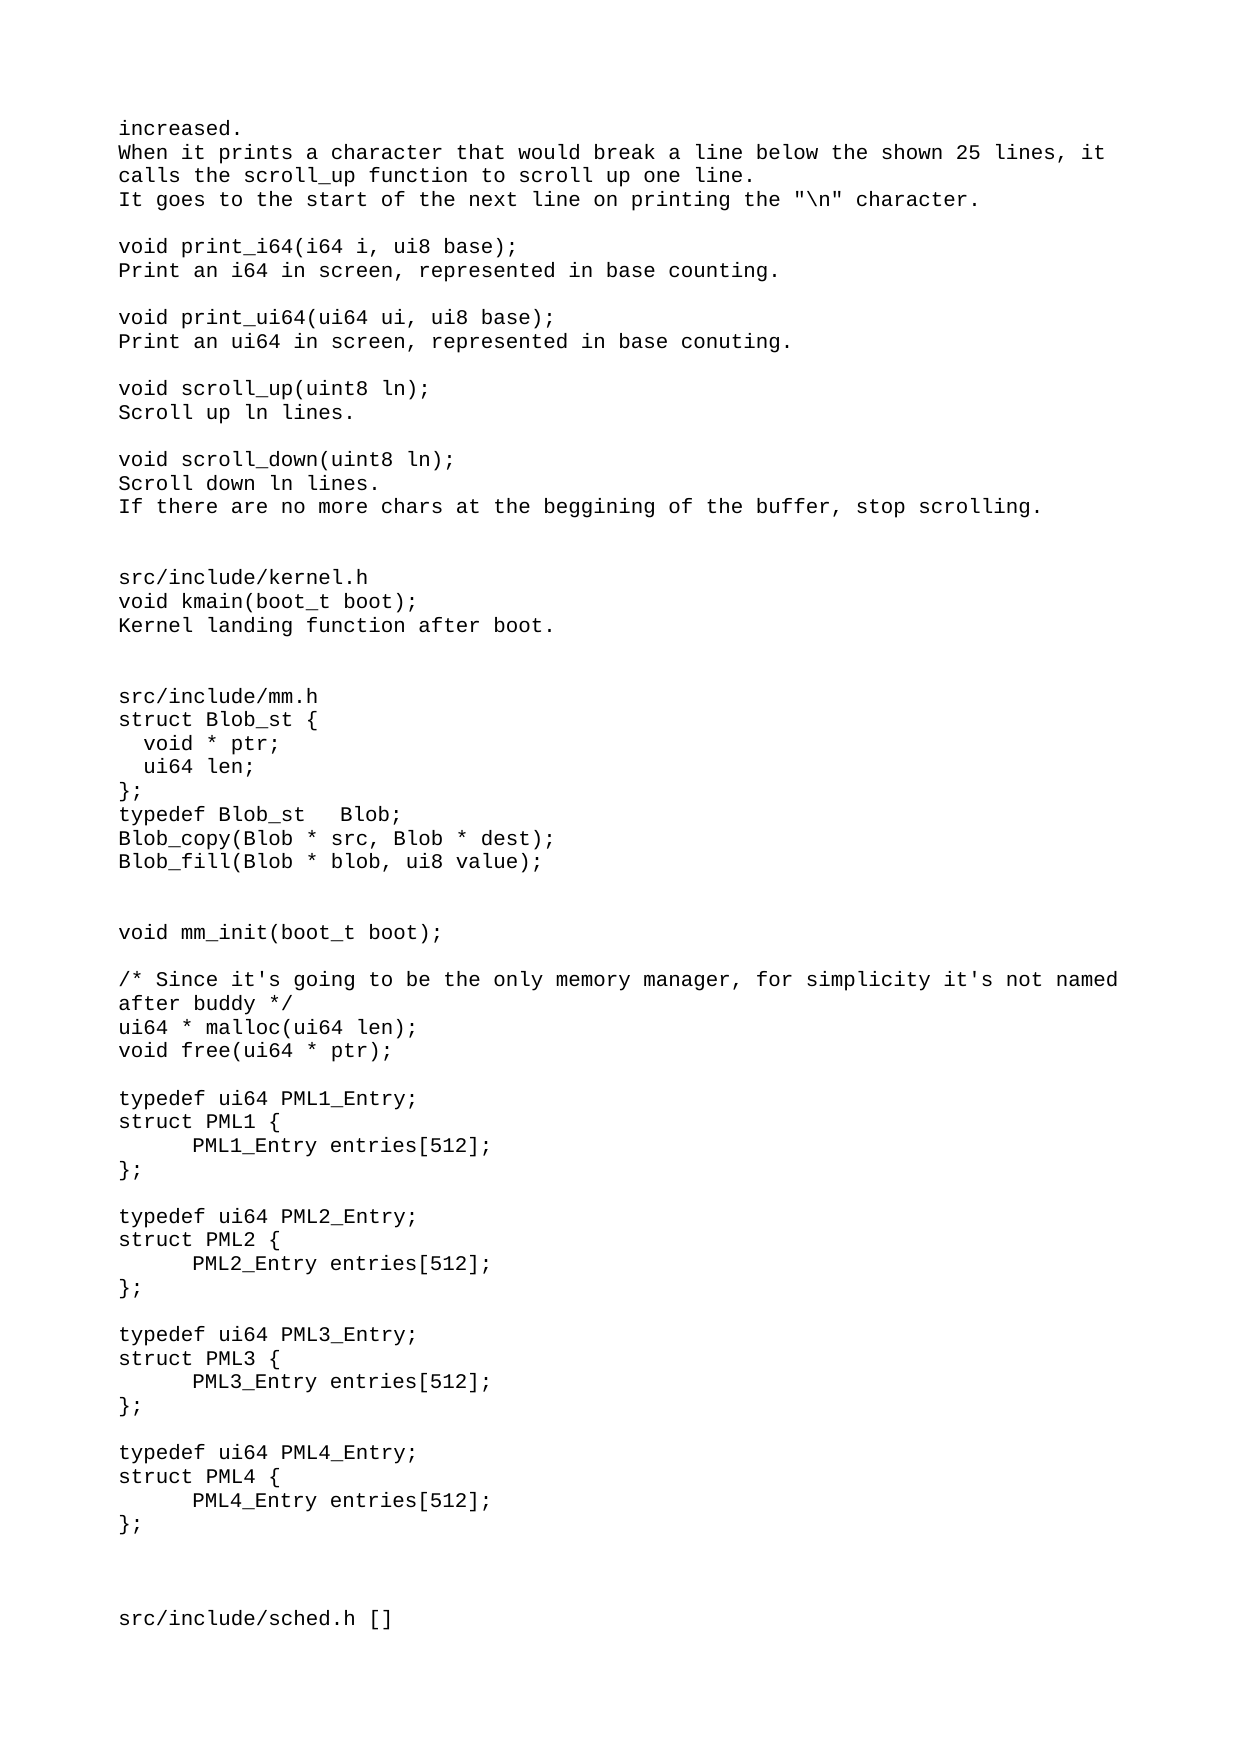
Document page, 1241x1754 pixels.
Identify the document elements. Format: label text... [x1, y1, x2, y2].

text PML4_Entry entries[512]; [118, 1489, 1122, 1513]
text struct PML2 { [118, 1229, 1122, 1253]
text src/include/mm.h [118, 686, 1122, 709]
text Scroll down ln lines. [118, 473, 1122, 496]
text }; [118, 1513, 1122, 1537]
text }; [118, 1277, 1122, 1300]
text PML3_Entry entries[512]; [118, 1371, 1122, 1395]
text PML1_Entry entries[512]; [118, 1135, 1122, 1158]
text ui64 * malloc(ui64 len); [118, 1017, 1122, 1040]
text }; [118, 780, 1122, 804]
text void scroll_up(uint8 ln); [118, 378, 1122, 402]
text typedef Blob_st Blob; [118, 804, 1122, 827]
text void print_i64(i64 i, ui8 base); [118, 236, 1122, 260]
text void free(ui64 * ptr); [118, 1040, 1122, 1064]
text typedef ui64 PML2_Entry; [118, 1206, 1122, 1229]
text It goes to the start of the next line on printing the "\n" character. [118, 189, 1122, 213]
text /* Since it's going to be the only memory manager, for simplicity it's not named after buddy */ [118, 969, 1122, 1017]
text If there are no more chars at the beggining of the buffer, stop scrolling. [118, 496, 1122, 520]
text struct PML1 { [118, 1111, 1122, 1135]
text void print_ui64(ui64 ui, ui8 base); [118, 307, 1122, 331]
text void scroll_down(uint8 ln); [118, 449, 1122, 473]
text ui64 len; [118, 757, 1122, 780]
text PML2_Entry entries[512]; [118, 1253, 1122, 1277]
text Blob_fill(Blob * blob, ui8 value); [118, 851, 1122, 875]
text increased. [118, 118, 1122, 142]
text struct Blob_st { [118, 709, 1122, 733]
text typedef ui64 PML1_Entry; [118, 1088, 1122, 1111]
text Scroll up ln lines. [118, 402, 1122, 426]
text void kmain(boot_t boot); [118, 591, 1122, 615]
text When it prints a character that would break a line below the shown 25 lines, it calls the scroll_up function to scroll up one line. [118, 142, 1122, 189]
text void mm_init(boot_t boot); [118, 922, 1122, 946]
text void * ptr; [118, 733, 1122, 757]
text struct PML3 { [118, 1348, 1122, 1371]
text Blob_copy(Blob * src, Blob * dest); [118, 827, 1122, 851]
text src/include/kernel.h [118, 567, 1122, 591]
text struct PML4 { [118, 1466, 1122, 1489]
text Kernel landing function after boot. [118, 615, 1122, 638]
text typedef ui64 PML4_Entry; [118, 1442, 1122, 1466]
text }; [118, 1158, 1122, 1182]
text Print an i64 in screen, represented in base counting. [118, 260, 1122, 284]
text typedef ui64 PML3_Entry; [118, 1324, 1122, 1348]
text }; [118, 1395, 1122, 1419]
text Print an ui64 in screen, represented in base conuting. [118, 331, 1122, 354]
text src/include/sched.h [] [118, 1608, 1122, 1631]
